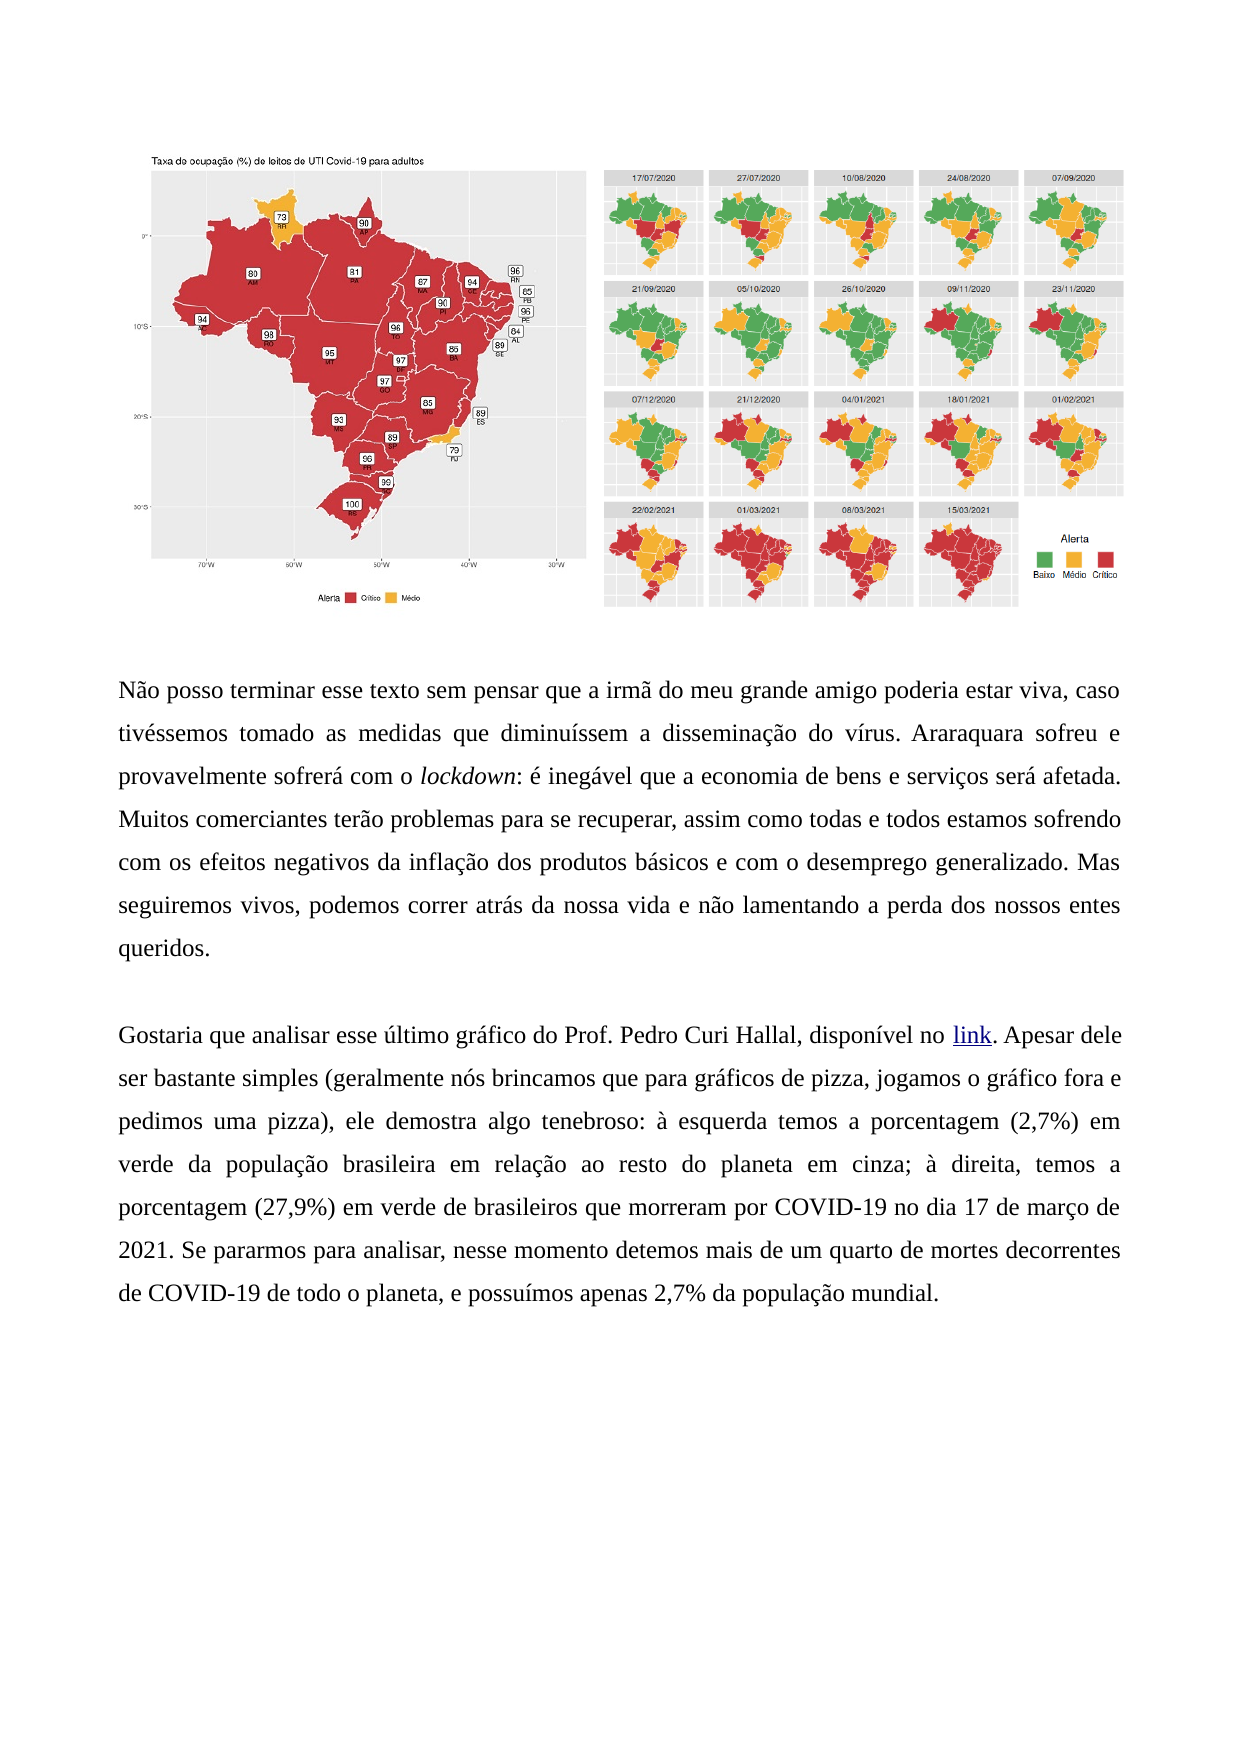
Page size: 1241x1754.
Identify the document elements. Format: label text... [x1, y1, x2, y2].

picture [119, 147, 590, 618]
picture [600, 166, 1128, 610]
text Não posso terminar esse texto sem pensar que a irmã do meu grande amigo poderia estar viva, caso tivéssemos tomado as medidas que diminuíssem a disseminação do vírus. Araraquara sofreu e provavelmente sofrerá com o lockdown: é inegável que a economia de bens e serviços será afetada. Muitos comerciantes terão problemas para se recuperar, assim como todas e todos estamos sofrendo com os efeitos negativos da inflação dos produtos básicos e com o desemprego generalizado. Mas seguiremos vivos, podemos correr atrás da nossa vida e não lamentando a perda dos nossos entes queridos. [118, 675, 1122, 962]
text Gostaria que analisar esse último gráfico do Prof. Pedro Curi Hallal, disponível no link. Apesar dele ser bastante simples (geralmente nós brincamos que para gráficos de pizza, jogamos o gráfico fora e pedimos uma pizza), ele demostra algo tenebroso: à esquerda temos a porcentagem (2,7%) em verde da população brasileira em relação ao resto do planeta em cinza; à direita, temos a porcentagem (27,9%) em verde de brasileiros que morreram por COVID-19 no dia 17 de março de 2021. Se pararmos para analisar, nesse momento detemos mais de um quarto de mortes decorrentes de COVID-19 de todo o planeta, e possuímos apenas 2,7% da população mundial. [118, 1020, 1122, 1307]
